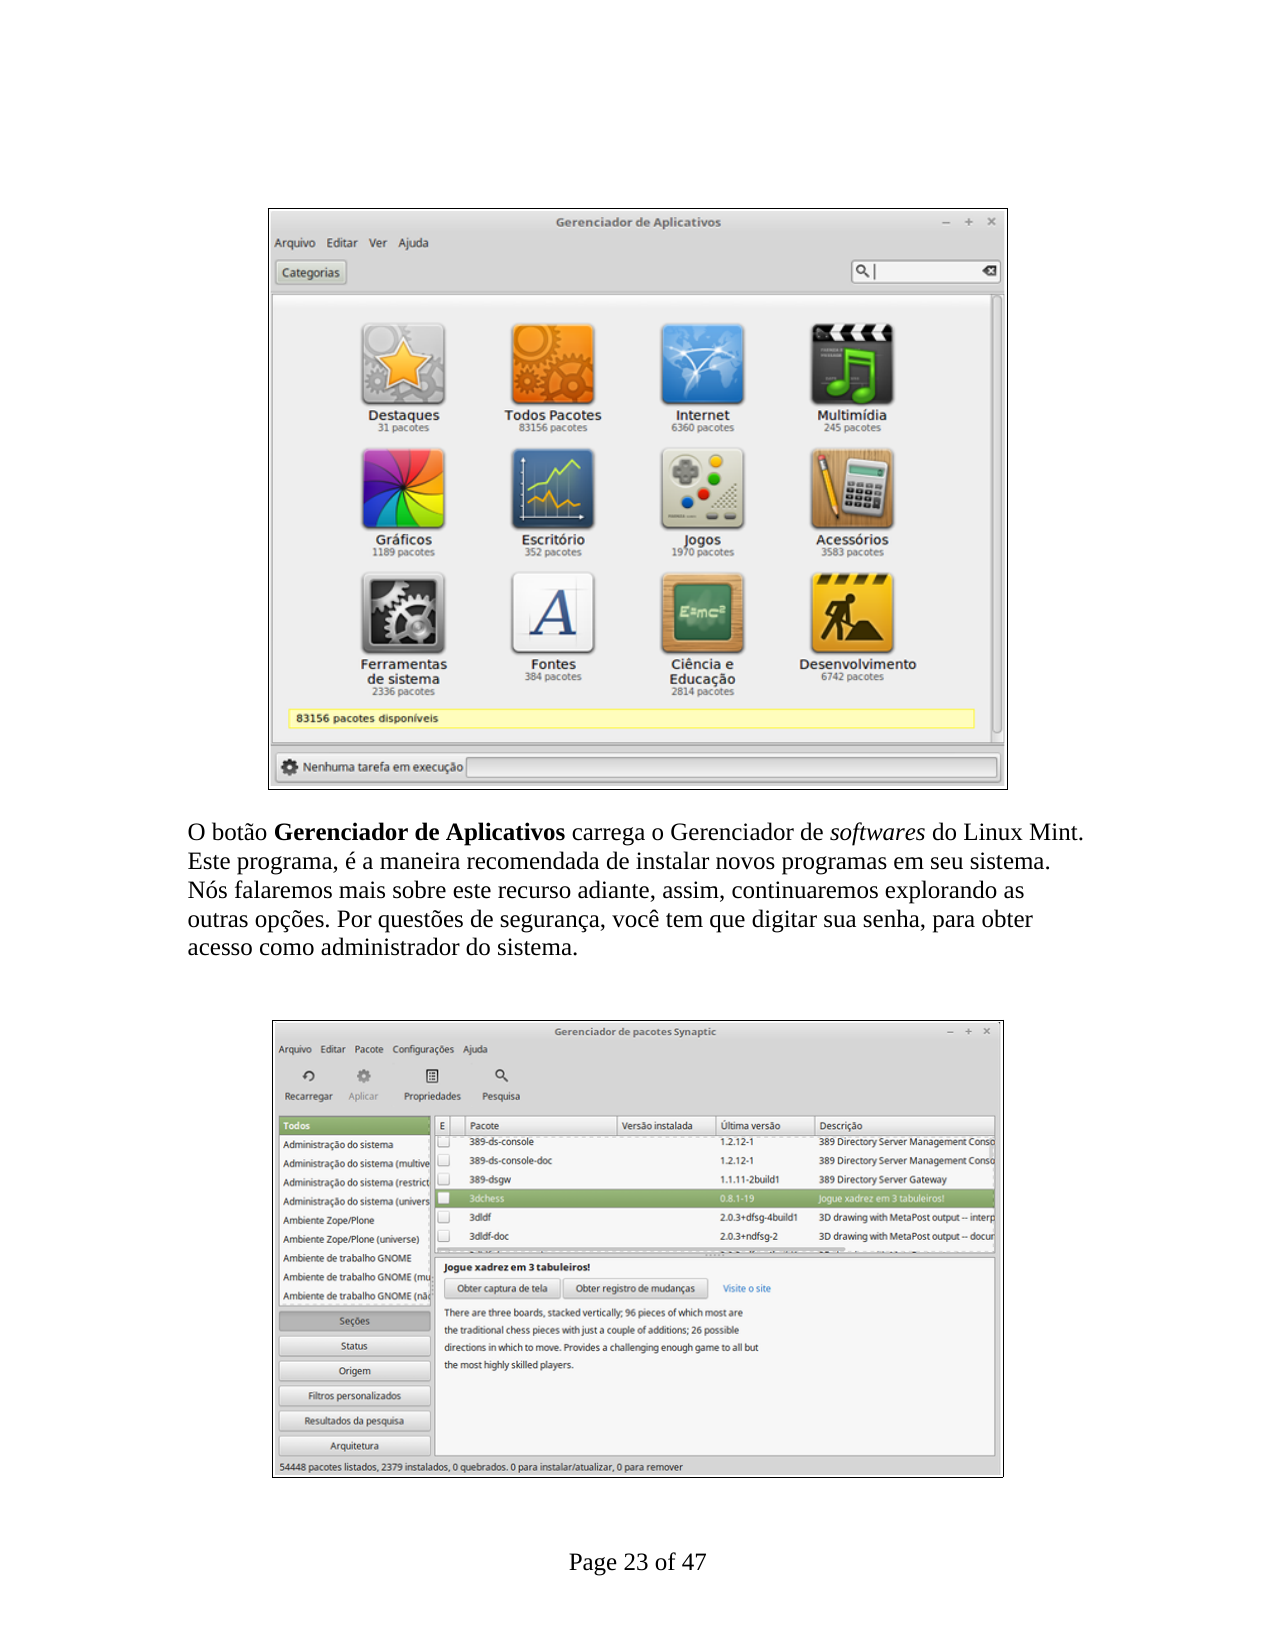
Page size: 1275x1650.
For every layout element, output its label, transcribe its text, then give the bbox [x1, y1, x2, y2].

text O botão Gerenciador de Aplicativos carrega o Gerenciador de softwares do Linux Mint. Este programa, é a maneira recomendada de instalar novos programas em seu sistema. Nós falaremos mais sobre este recurso adiante, assim, continuaremos explorando as outras opções. Por questões de segurança, você tem que digitar sua senha, para obter acesso como administrador do sistema. [187, 817, 1087, 961]
picture [270, 211, 1005, 786]
picture [275, 1022, 1001, 1475]
